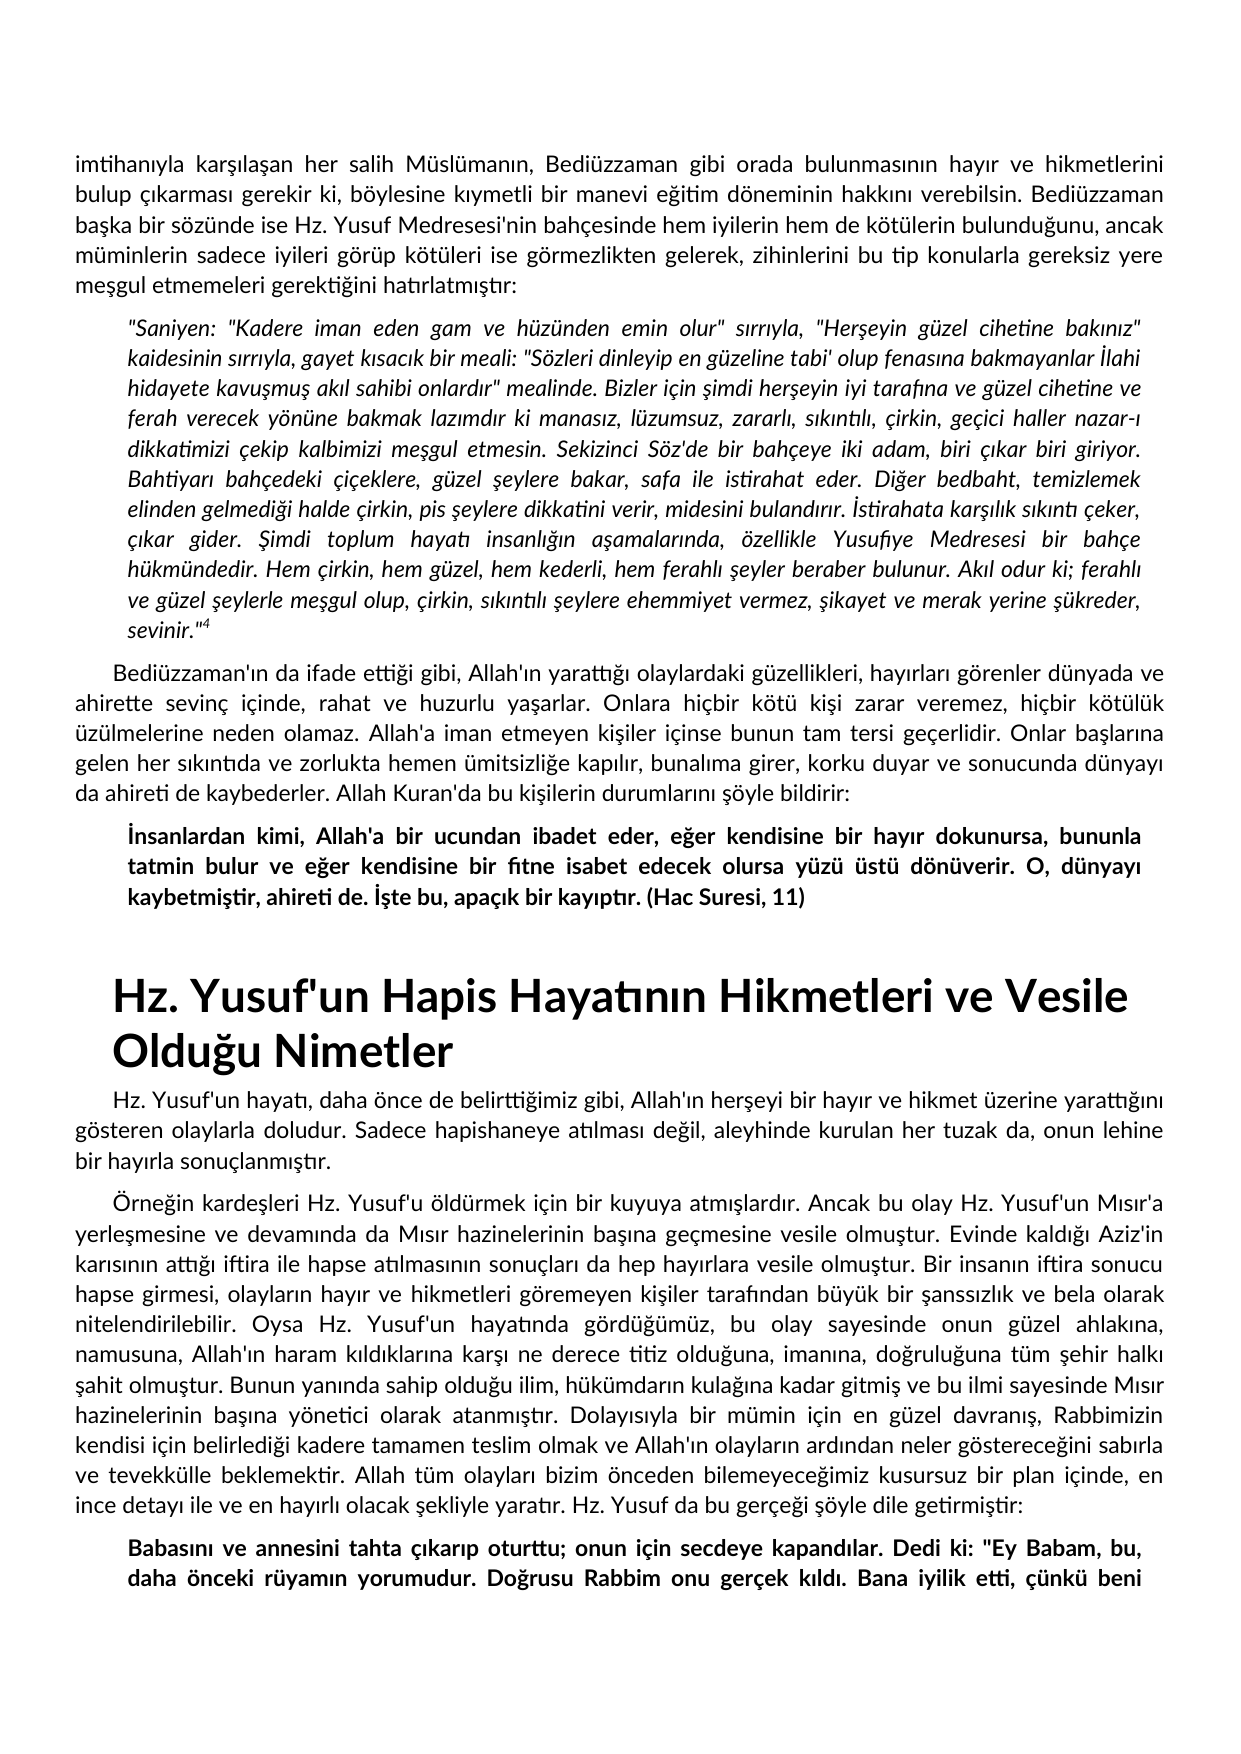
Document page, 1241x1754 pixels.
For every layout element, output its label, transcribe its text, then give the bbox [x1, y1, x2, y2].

subtitle Hz. Yusuf'un Hapis Hayatının Hikmetleri ve Vesile Olduğu Nimetler [112, 968, 1165, 1078]
text Hz. Yusuf'un hayatı, daha önce de belirttiğimiz gibi, Allah'ın herşeyi bir hayır ve hikmet üzerine yarattığını gösteren olaylarla doludur. Sadece hapishaneye atılması değil, aleyhinde kurulan her tuzak da, onun lehine bir hayırla sonuçlanmıştır. [75, 1086, 1165, 1174]
text İnsanlardan kimi, Allah'a bir ucundan ibadet eder, eğer kendisine bir hayır dokunursa, bununla tatmin bulur ve eğer kendisine bir fitne isabet edecek olursa yüzü üstü dönüverir. O, dünyayı kaybetmiştir, ahireti de. İşte bu, apaçık bir kayıptır. (Hac Suresi, 11) [127, 822, 1143, 910]
text "Saniyen: "Kadere iman eden gam ve hüzünden emin olur" sırrıyla, "Herşeyin güzel cihetine bakınız" kaidesinin sırrıyla, gayet kısacık bir meali: "Sözleri dinleyip en güzeline tabi' olup fenasına bakmayanlar İlahi hidayete kavuşmuş akıl sahibi onlardır" mealinde. Bizler için şimdi herşeyin iyi tarafına ve güzel cihetine ve ferah verecek yönüne bakmak lazımdır ki manasız, lüzumsuz, zararlı, sıkıntılı, çirkin, geçici haller nazar-ı dikkatimizi çekip kalbimizi meşgul etmesin. Sekizinci Söz'de bir bahçeye iki adam, biri çıkar biri giriyor. Bahtiyarı bahçedeki çiçeklere, güzel şeylere bakar, safa ile istirahat eder. Diğer bedbaht, temizlemek elinden gelmediği halde çirkin, pis şeylere dikkatini verir, midesini bulandırır. İstirahata karşılık sıkıntı çeker, çıkar gider. Şimdi toplum hayatı insanlığın aşamalarında, özellikle Yusufiye Medresesi bir bahçe hükmündedir. Hem çirkin, hem güzel, hem kederli, hem ferahlı şeyler beraber bulunur. Akıl odur ki; ferahlı ve güzel şeylerle meşgul olup, çirkin, sıkıntılı şeylere ehemmiyet vermez, şikayet ve merak yerine şükreder, sevinir."4 [127, 313, 1143, 643]
text Örneğin kardeşleri Hz. Yusuf'u öldürmek için bir kuyuya atmışlardır. Ancak bu olay Hz. Yusuf'un Mısır'a yerleşmesine ve devamında da Mısır hazinelerinin başına geçmesine vesile olmuştur. Evinde kaldığı Aziz'in karısının attığı iftira ile hapse atılmasının sonuçları da hep hayırlara vesile olmuştur. Bir insanın iftira sonucu hapse girmesi, olayların hayır ve hikmetleri göremeyen kişiler tarafından büyük bir şanssızlık ve bela olarak nitelendirilebilir. Oysa Hz. Yusuf'un hayatında gördüğümüz, bu olay sayesinde onun güzel ahlakına, namusuna, Allah'ın haram kıldıklarına karşı ne derece titiz olduğuna, imanına, doğruluğuna tüm şehir halkı şahit olmuştur. Bunun yanında sahip olduğu ilim, hükümdarın kulağına kadar gitmiş ve bu ilmi sayesinde Mısır hazinelerinin başına yönetici olarak atanmıştır. Dolayısıyla bir mümin için en güzel davranış, Rabbimizin kendisi için belirlediği kadere tamamen teslim olmak ve Allah'ın olayların ardından neler göstereceğini sabırla ve tevekkülle beklemektir. Allah tüm olayları bizim önceden bilemeyeceğimiz kusursuz bir plan içinde, en ince detayı ile ve en hayırlı olacak şekliyle yaratır. Hz. Yusuf da bu gerçeği şöyle dile getirmiştir: [75, 1189, 1165, 1519]
text Babasını ve annesini tahta çıkarıp oturttu; onun için secdeye kapandılar. Dedi ki: "Ey Babam, bu, daha önceki rüyamın yorumudur. Doğrusu Rabbim onu gerçek kıldı. Bana iyilik etti, çünkü beni [127, 1534, 1143, 1592]
text Bediüzzaman'ın da ifade ettiği gibi, Allah'ın yarattığı olaylardaki güzellikleri, hayırları görenler dünyada ve ahirette sevinç içinde, rahat ve huzurlu yaşarlar. Onlara hiçbir kötü kişi zarar veremez, hiçbir kötülük üzülmelerine neden olamaz. Allah'a iman etmeyen kişiler içinse bunun tam tersi geçerlidir. Onlar başlarına gelen her sıkıntıda ve zorlukta hemen ümitsizliğe kapılır, bunalıma girer, korku duyar ve sonucunda dünyayı da ahireti de kaybederler. Allah Kuran'da bu kişilerin durumlarını şöyle bildirir: [75, 658, 1165, 807]
text imtihanıyla karşılaşan her salih Müslümanın, Bediüzzaman gibi orada bulunmasının hayır ve hikmetlerini bulup çıkarması gerekir ki, böylesine kıymetli bir manevi eğitim döneminin hakkını verebilsin. Bediüzzaman başka bir sözünde ise Hz. Yusuf Medresesi'nin bahçesinde hem iyilerin hem de kötülerin bulunduğunu, ancak müminlerin sadece iyileri görüp kötüleri ise görmezlikten gelerek, zihinlerini bu tip konularla gereksiz yere meşgul etmemeleri gerektiğini hatırlatmıştır: [75, 150, 1165, 298]
